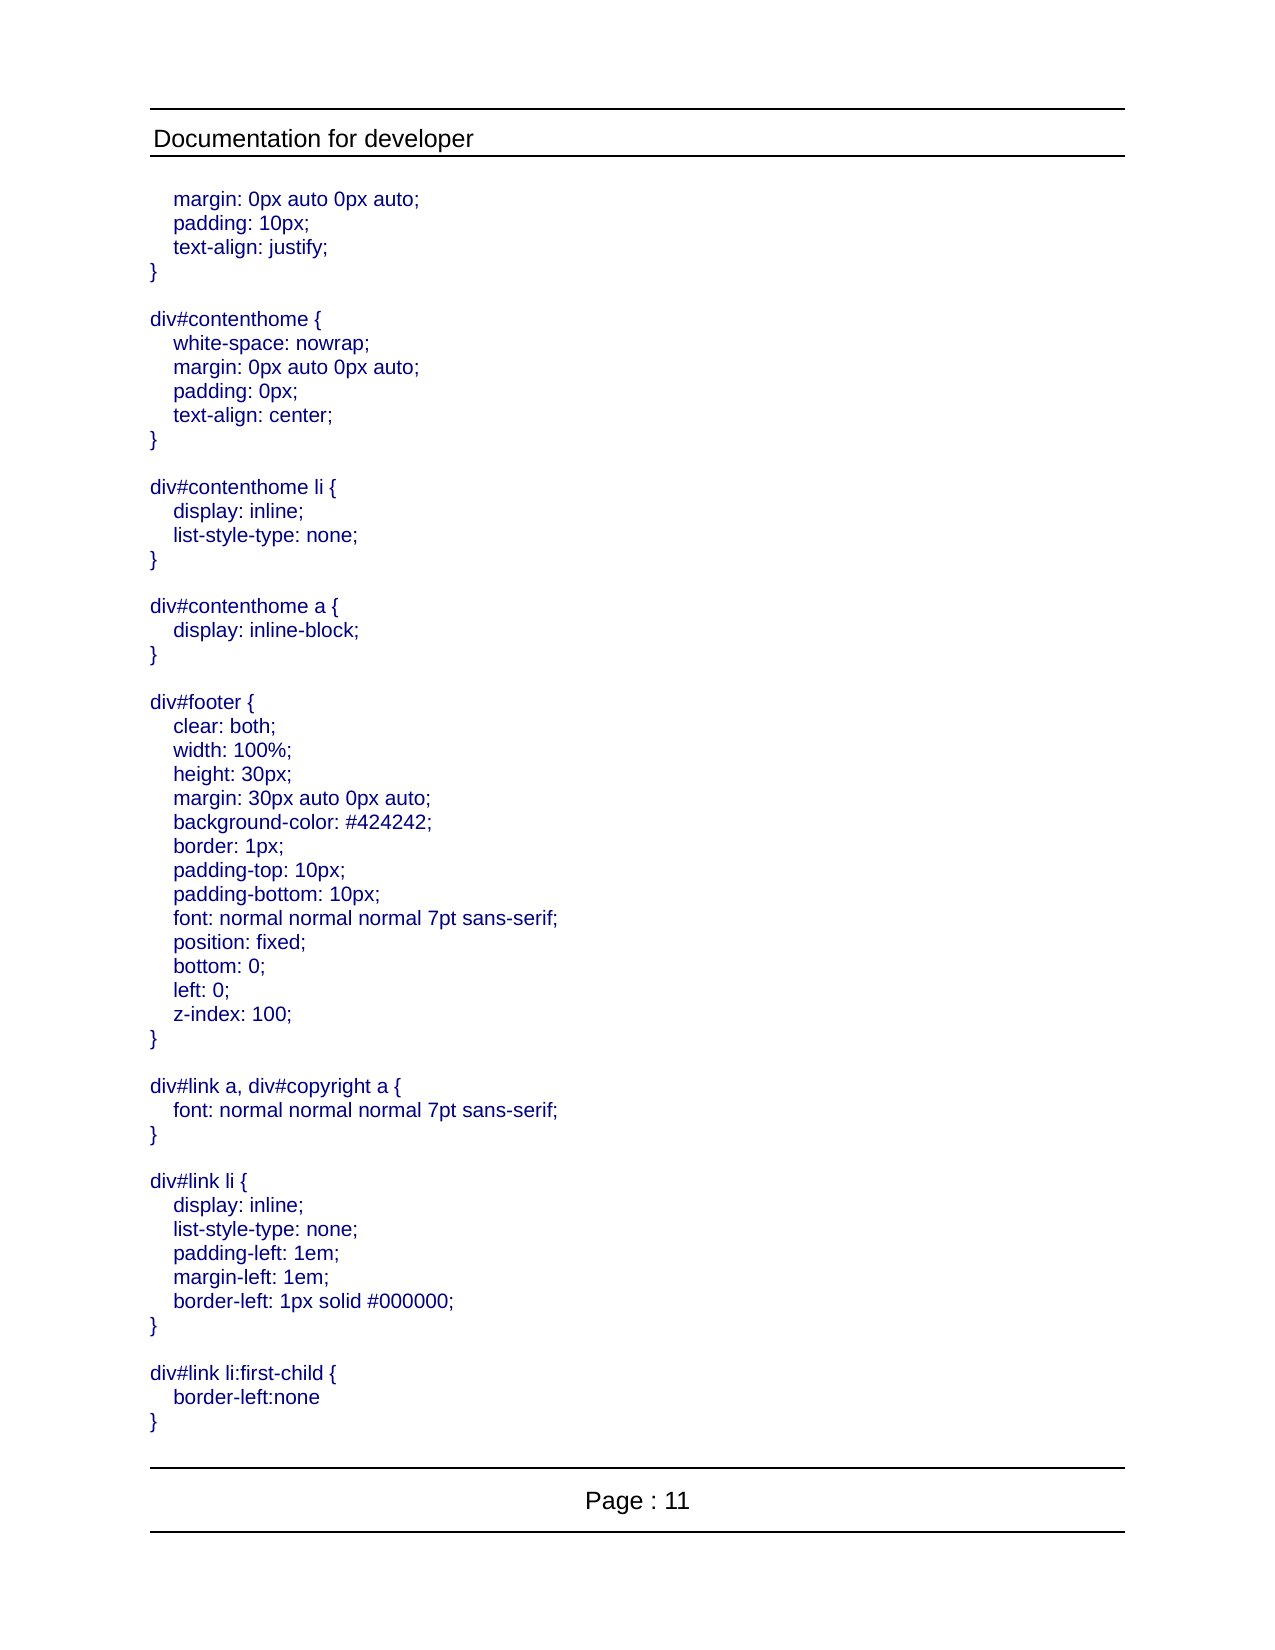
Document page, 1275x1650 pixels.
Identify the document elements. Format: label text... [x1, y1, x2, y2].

text bottom: 0; [150, 954, 1125, 978]
text border-left: 1px solid #000000; [150, 1289, 1125, 1313]
text padding: 0px; [150, 379, 1125, 403]
text } [150, 642, 1125, 666]
text } [150, 1313, 1125, 1337]
text padding-left: 1em; [150, 1241, 1125, 1265]
text background-color: #424242; [150, 810, 1125, 834]
text margin: 30px auto 0px auto; [150, 786, 1125, 810]
text left: 0; [150, 978, 1125, 1002]
text margin: 0px auto 0px auto; [150, 187, 1125, 211]
text } [150, 259, 1125, 283]
text display: inline-block; [150, 618, 1125, 642]
text z-index: 100; [150, 1002, 1125, 1026]
text div#link li { [150, 1169, 1125, 1193]
text div#link a, div#copyright a { [150, 1073, 1125, 1097]
text padding: 10px; [150, 211, 1125, 235]
text height: 30px; [150, 762, 1125, 786]
text } [150, 1026, 1125, 1049]
text div#contenthome a { [150, 594, 1125, 618]
text text-align: justify; [150, 235, 1125, 259]
text padding-bottom: 10px; [150, 882, 1125, 906]
text div#contenthome li { [150, 474, 1125, 498]
text white-space: nowrap; [150, 331, 1125, 355]
text text-align: center; [150, 403, 1125, 427]
text } [150, 546, 1125, 570]
text font: normal normal normal 7pt sans-serif; [150, 1097, 1125, 1121]
text width: 100%; [150, 738, 1125, 762]
text } [150, 1409, 1125, 1433]
text font: normal normal normal 7pt sans-serif; [150, 906, 1125, 930]
text } [150, 1121, 1125, 1145]
text div#footer { [150, 690, 1125, 714]
text position: fixed; [150, 930, 1125, 954]
text } [150, 427, 1125, 451]
text margin: 0px auto 0px auto; [150, 355, 1125, 379]
text padding-top: 10px; [150, 858, 1125, 882]
text margin-left: 1em; [150, 1265, 1125, 1289]
text div#contenthome { [150, 307, 1125, 331]
text display: inline; [150, 1193, 1125, 1217]
text border: 1px; [150, 834, 1125, 858]
text div#link li:first-child { [150, 1361, 1125, 1385]
text list-style-type: none; [150, 522, 1125, 546]
text clear: both; [150, 714, 1125, 738]
text list-style-type: none; [150, 1217, 1125, 1241]
text border-left:none [150, 1385, 1125, 1409]
text display: inline; [150, 498, 1125, 522]
